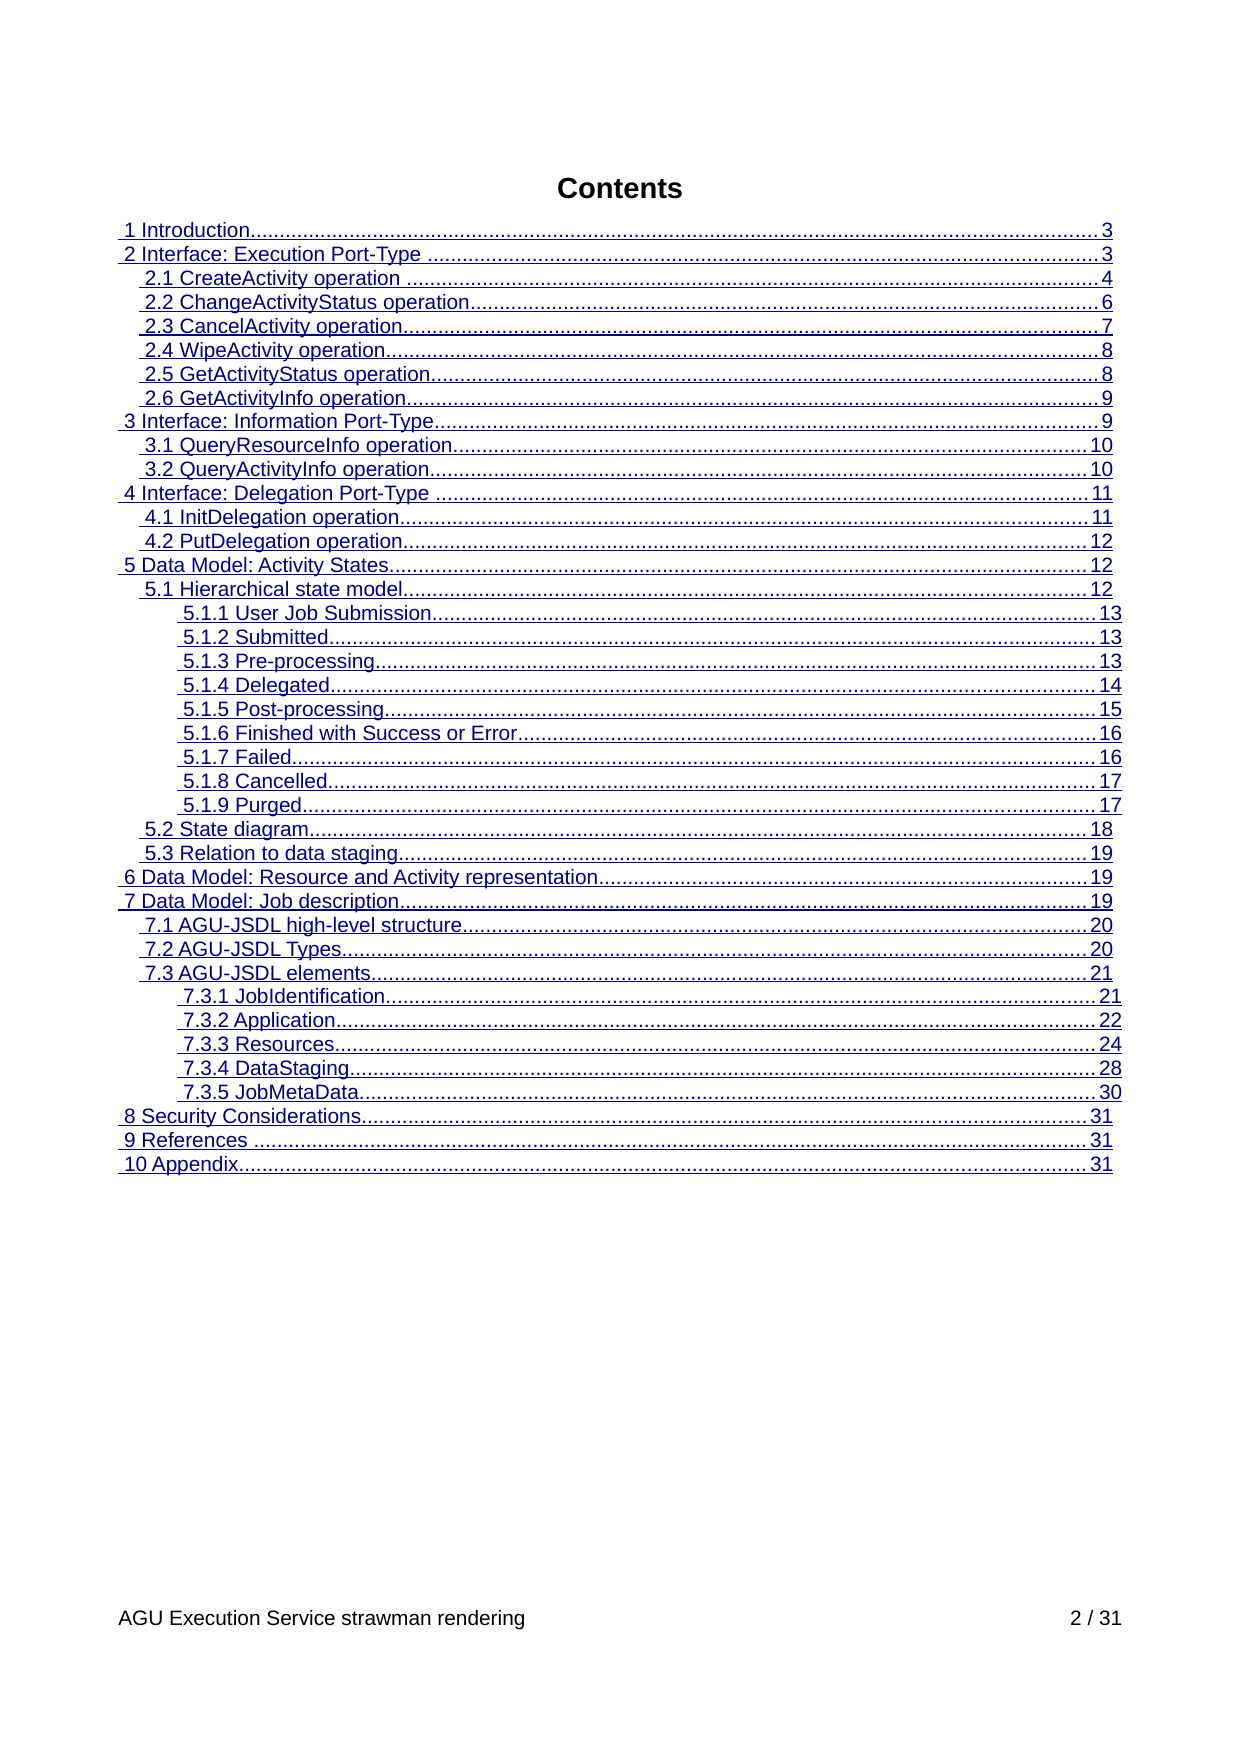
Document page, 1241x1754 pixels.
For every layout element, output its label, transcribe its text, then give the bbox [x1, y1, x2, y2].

text 2.1 CreateActivity operation 4 [139, 266, 1113, 287]
text 5.1.9 Purged 17 [177, 793, 1122, 814]
text 5.1.4 Delegated 14 [177, 673, 1122, 694]
text 5.1.2 Submitted 13 [177, 625, 1122, 646]
text 7.3.2 Application 22 [177, 1008, 1122, 1029]
text 5.3 Relation to data staging 19 [139, 841, 1113, 862]
text 3 Interface: Information Port-Type 9 [118, 409, 1113, 430]
text 5.1.5 Post-processing 15 [177, 697, 1122, 718]
text 10 Appendix 31 [118, 1152, 1113, 1173]
text 2.4 WipeActivity operation 8 [139, 337, 1113, 358]
text 7.2 AGU-JSDL Types 20 [139, 936, 1113, 957]
text 5.1.6 Finished with Success or Error 16 [177, 721, 1122, 742]
text 5 Data Model: Activity States 12 [118, 553, 1113, 574]
text 7.3.1 JobIdentification 21 [177, 984, 1122, 1005]
text 6 Data Model: Resource and Activity representation 19 [118, 864, 1113, 886]
text 4.1 InitDelegation operation 11 [139, 505, 1113, 526]
text 9 References 31 [118, 1128, 1113, 1149]
text 8 Security Considerations 31 [118, 1104, 1113, 1125]
text 5.1.1 User Job Submission 13 [177, 601, 1122, 622]
text 5.1 Hierarchical state model 12 [139, 577, 1113, 598]
text 2.3 CancelActivity operation 7 [139, 313, 1113, 334]
text 7.1 AGU-JSDL high-level structure 20 [139, 912, 1113, 933]
text 3.2 QueryActivityInfo operation 10 [139, 457, 1113, 478]
text 5.1.7 Failed 16 [177, 745, 1122, 766]
text 2.2 ChangeActivityStatus operation 6 [139, 289, 1113, 311]
text 5.2 State diagram 18 [139, 817, 1113, 838]
text 7.3.4 DataStaging 28 [177, 1056, 1122, 1077]
text 7.3 AGU-JSDL elements 21 [139, 960, 1113, 981]
text 3.1 QueryResourceInfo operation 10 [139, 433, 1113, 454]
text 2.5 GetActivityStatus operation 8 [139, 361, 1113, 382]
text 2.6 GetActivityInfo operation 9 [139, 385, 1113, 406]
text 1 Introduction 3 [118, 218, 1113, 239]
text 7.3.5 JobMetaData 30 [177, 1080, 1122, 1101]
text 5.1.3 Pre-processing 13 [177, 649, 1122, 670]
text 4 Interface: Delegation Port-Type 11 [118, 481, 1113, 502]
text 2 Interface: Execution Port-Type 3 [118, 242, 1113, 263]
text 4.2 PutDelegation operation 12 [139, 529, 1113, 550]
text Contents [118, 172, 1122, 205]
text 7.3.3 Resources 24 [177, 1032, 1122, 1053]
text 7 Data Model: Job description 19 [118, 888, 1113, 909]
text 5.1.8 Cancelled 17 [177, 769, 1122, 790]
